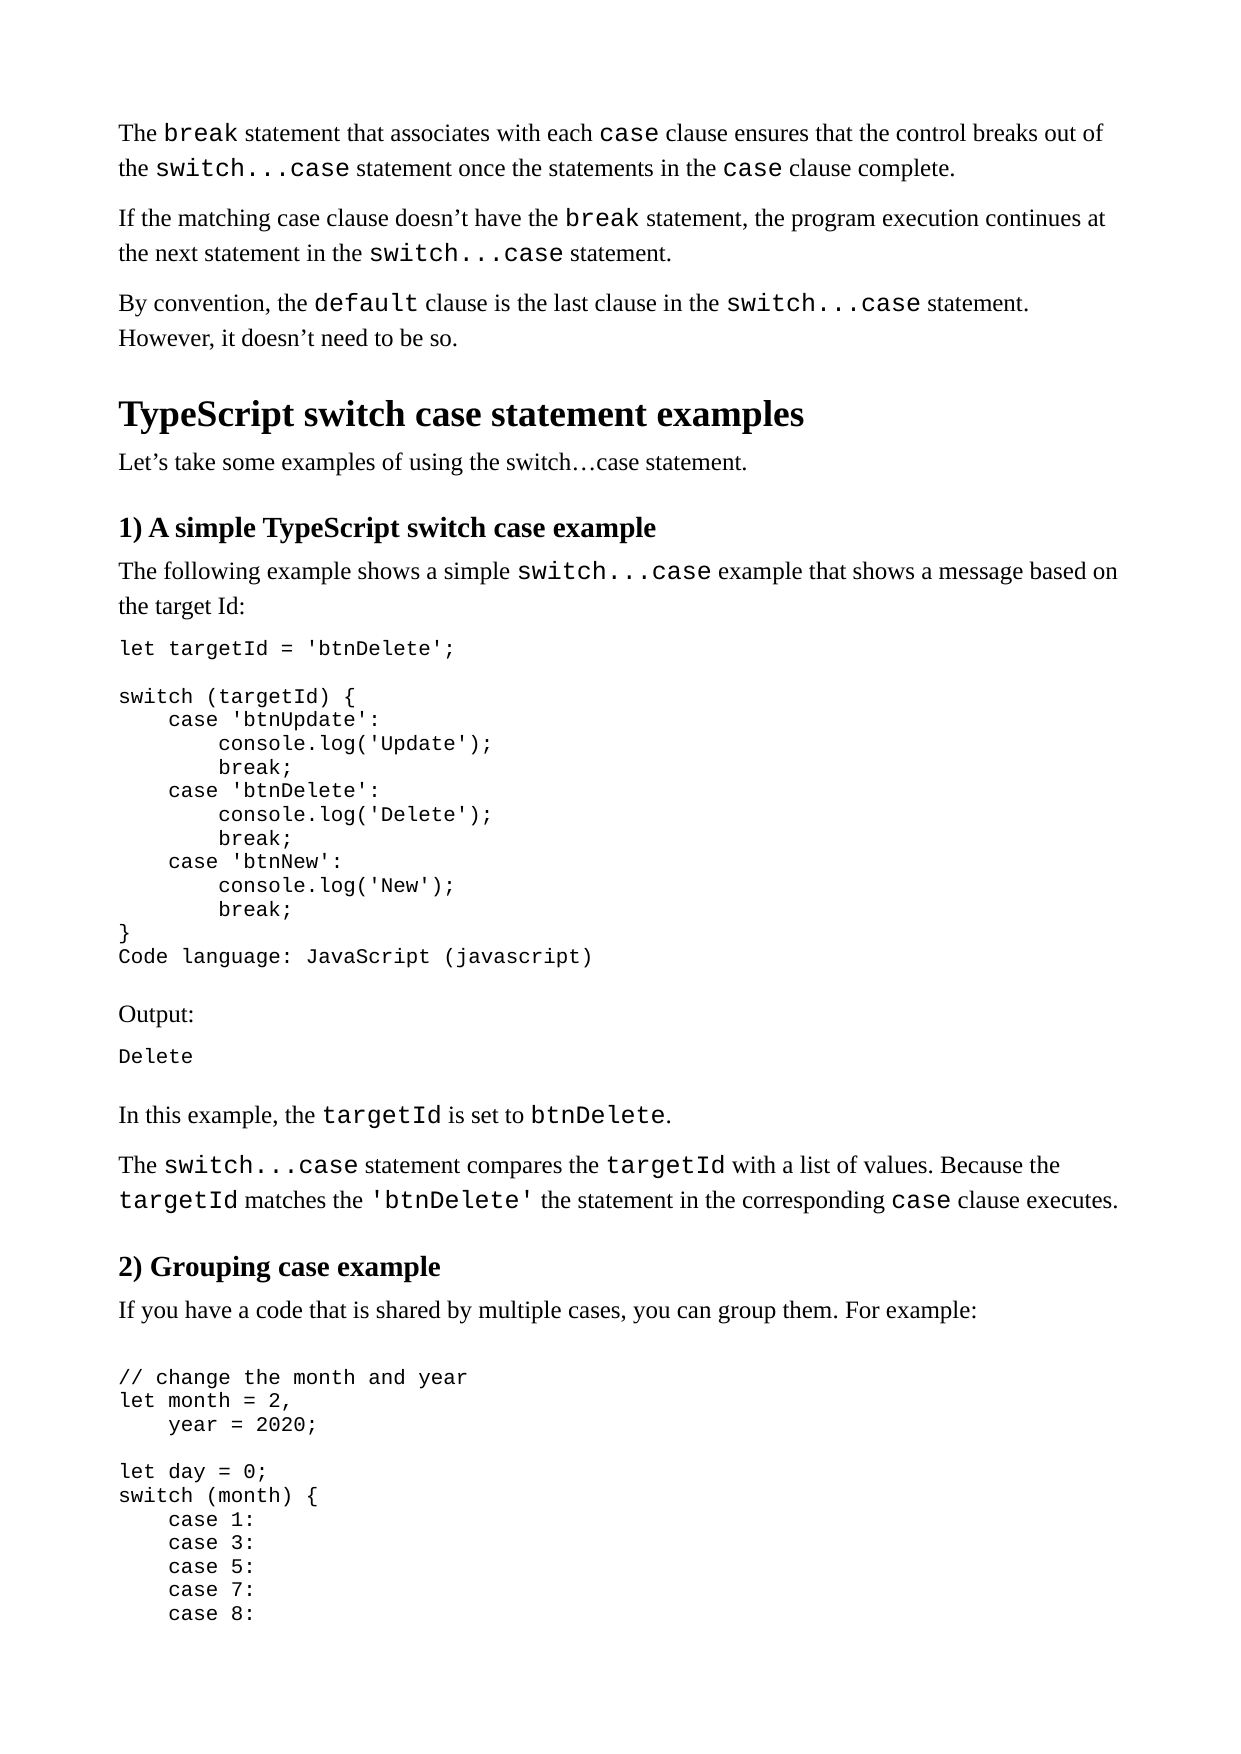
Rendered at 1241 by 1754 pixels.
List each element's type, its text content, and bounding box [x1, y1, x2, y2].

text The following example shows a simple switch...case example that shows a message based on the target Id: [118, 556, 1122, 619]
text case 1: [118, 1508, 1122, 1532]
text let targetId = 'btnDelete'; [118, 638, 1122, 662]
text case 7: [118, 1579, 1122, 1603]
text console.log('Update'); [118, 733, 1122, 757]
text break; [118, 757, 1122, 780]
text If you have a code that is shared by multiple cases, you can group them. For example: [118, 1295, 1122, 1324]
text case 8: [118, 1603, 1122, 1627]
text In this example, the targetId is set to btnDelete. [118, 1100, 1122, 1131]
text case 'btnDelete': [118, 780, 1122, 804]
text year = 2020; [118, 1414, 1122, 1438]
text let month = 2, [118, 1390, 1122, 1414]
subtitle 2) Grouping case example [118, 1249, 1122, 1283]
text If the matching case clause doesn’t have the break statement, the program execution continues at the next statement in the switch...case statement. [118, 203, 1122, 269]
text case 'btnNew': [118, 851, 1122, 875]
text break; [118, 828, 1122, 851]
text console.log('Delete'); [118, 804, 1122, 828]
text switch (month) { [118, 1485, 1122, 1508]
text The switch...case statement compares the targetId with a list of values. Because the targetId matches the 'btnDelete' the statement in the corresponding case clause executes. [118, 1150, 1122, 1216]
text Delete [118, 1047, 1122, 1070]
subtitle TypeScript switch case statement examples [118, 392, 1122, 435]
text case 3: [118, 1532, 1122, 1556]
text Let’s take some examples of using the switch…case statement. [118, 447, 1122, 476]
text // change the month and year [118, 1367, 1122, 1390]
subtitle 1) A simple TypeScript switch case example [118, 510, 1122, 543]
text } [118, 922, 1122, 946]
text Code language: JavaScript (javascript) [118, 946, 1122, 969]
text case 'btnUpdate': [118, 709, 1122, 733]
text Output: [118, 999, 1122, 1028]
text let day = 0; [118, 1461, 1122, 1485]
text switch (targetId) { [118, 686, 1122, 709]
text break; [118, 898, 1122, 922]
text case 5: [118, 1556, 1122, 1579]
text The break statement that associates with each case clause ensures that the control breaks out of the switch...case statement once the statements in the case clause complete. [118, 118, 1122, 184]
text By convention, the default clause is the last clause in the switch...case statement. However, it doesn’t need to be so. [118, 288, 1122, 352]
text console.log('New'); [118, 875, 1122, 898]
